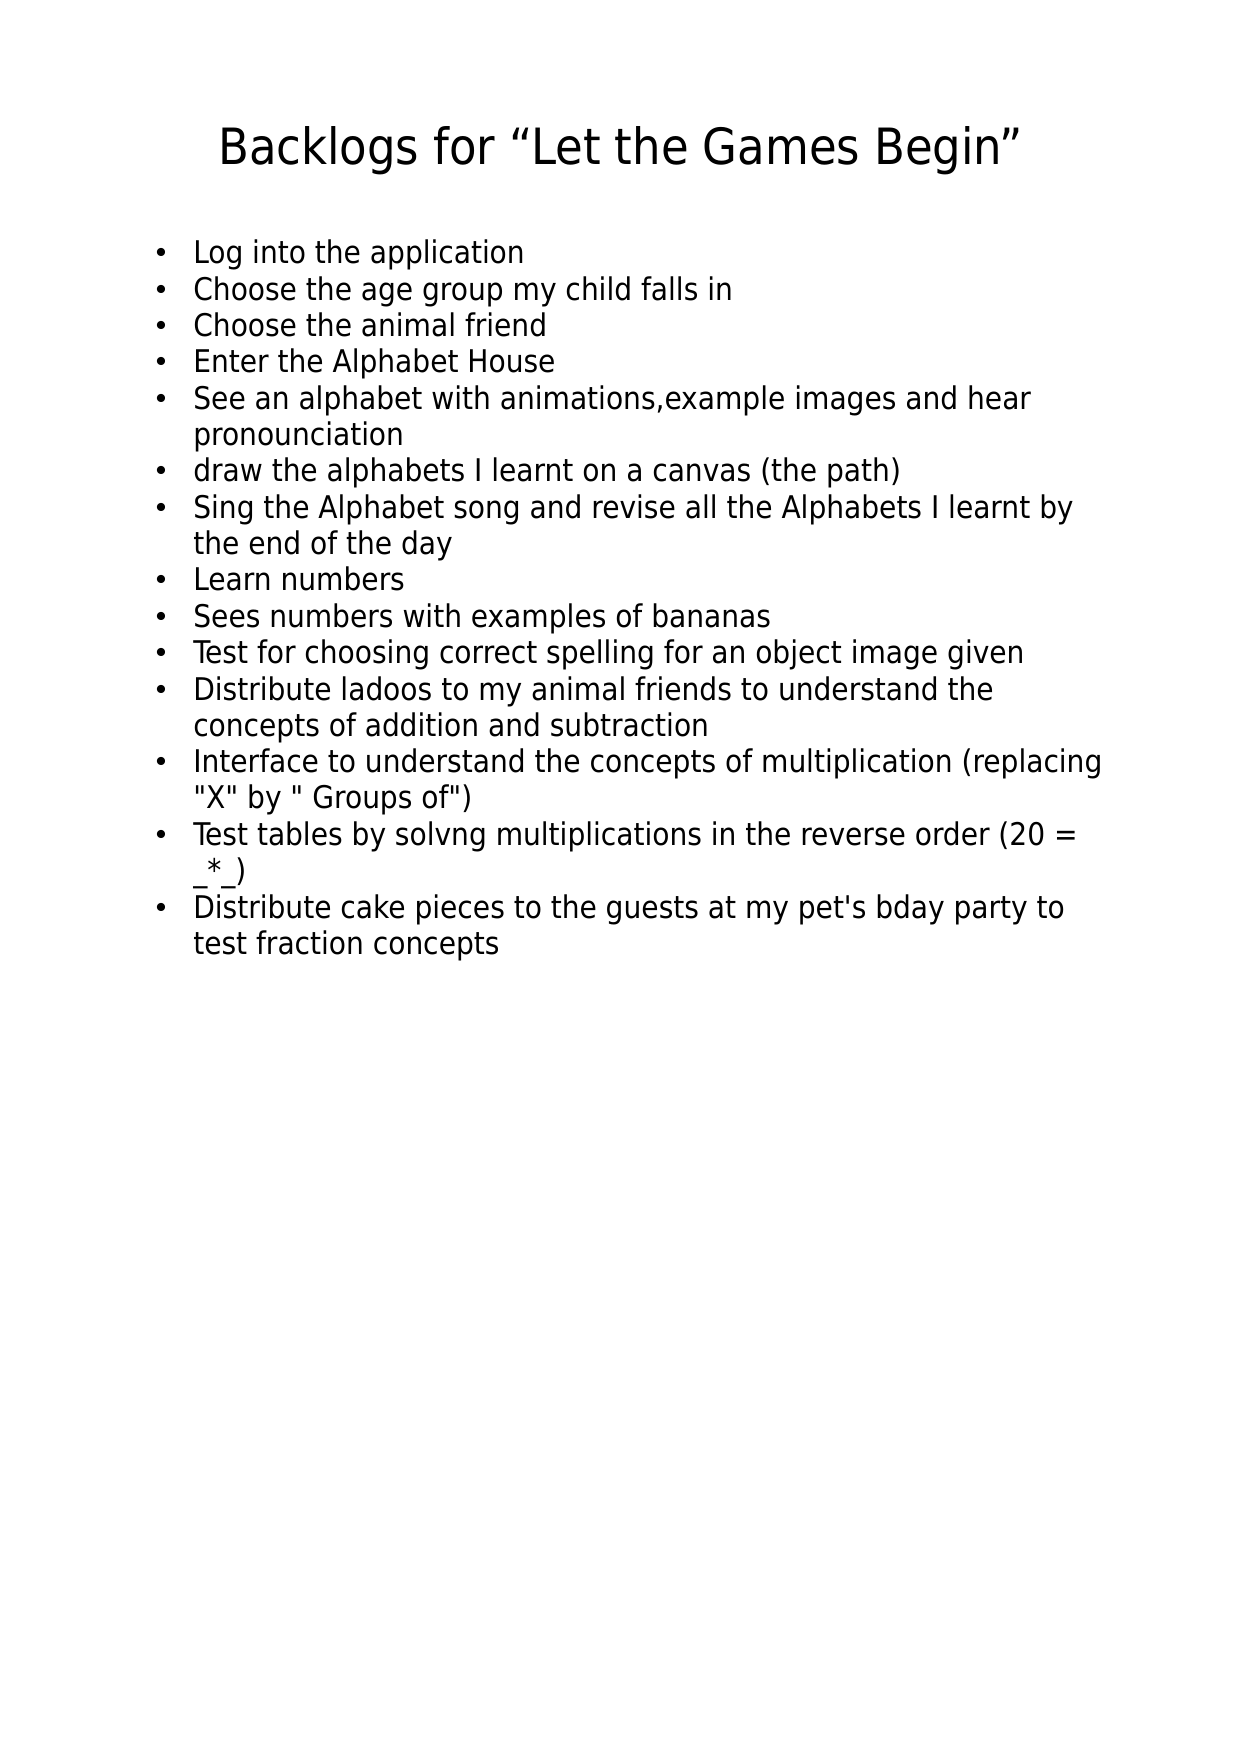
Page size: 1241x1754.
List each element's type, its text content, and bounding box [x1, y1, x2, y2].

list Sees numbers with examples of bananas [156, 598, 1122, 634]
list Choose the animal friend [156, 307, 1122, 344]
list Log into the application [156, 234, 1122, 271]
list Test tables by solvng multiplications in the reverse order (20 = _*_) [156, 816, 1122, 889]
list Distribute ladoos to my animal friends to understand the concepts of addition and subtraction [156, 671, 1122, 743]
list Enter the Alphabet House [156, 344, 1122, 380]
text Backlogs for “Let the Games Begin” [118, 118, 1122, 176]
list Choose the age group my child falls in [156, 271, 1122, 307]
list Interface to understand the concepts of multiplication (replacing "X" by " Groups of") [156, 743, 1122, 816]
list Test for choosing correct spelling for an object image given [156, 634, 1122, 671]
list Distribute cake pieces to the guests at my pet's bday party to test fraction concepts [156, 889, 1122, 962]
list Learn numbers [156, 562, 1122, 598]
list Sing the Alphabet song and revise all the Alphabets I learnt by the end of the day [156, 489, 1122, 562]
list draw the alphabets I learnt on a canvas (the path) [156, 453, 1122, 489]
list See an alphabet with animations,example images and hear pronounciation [156, 380, 1122, 453]
